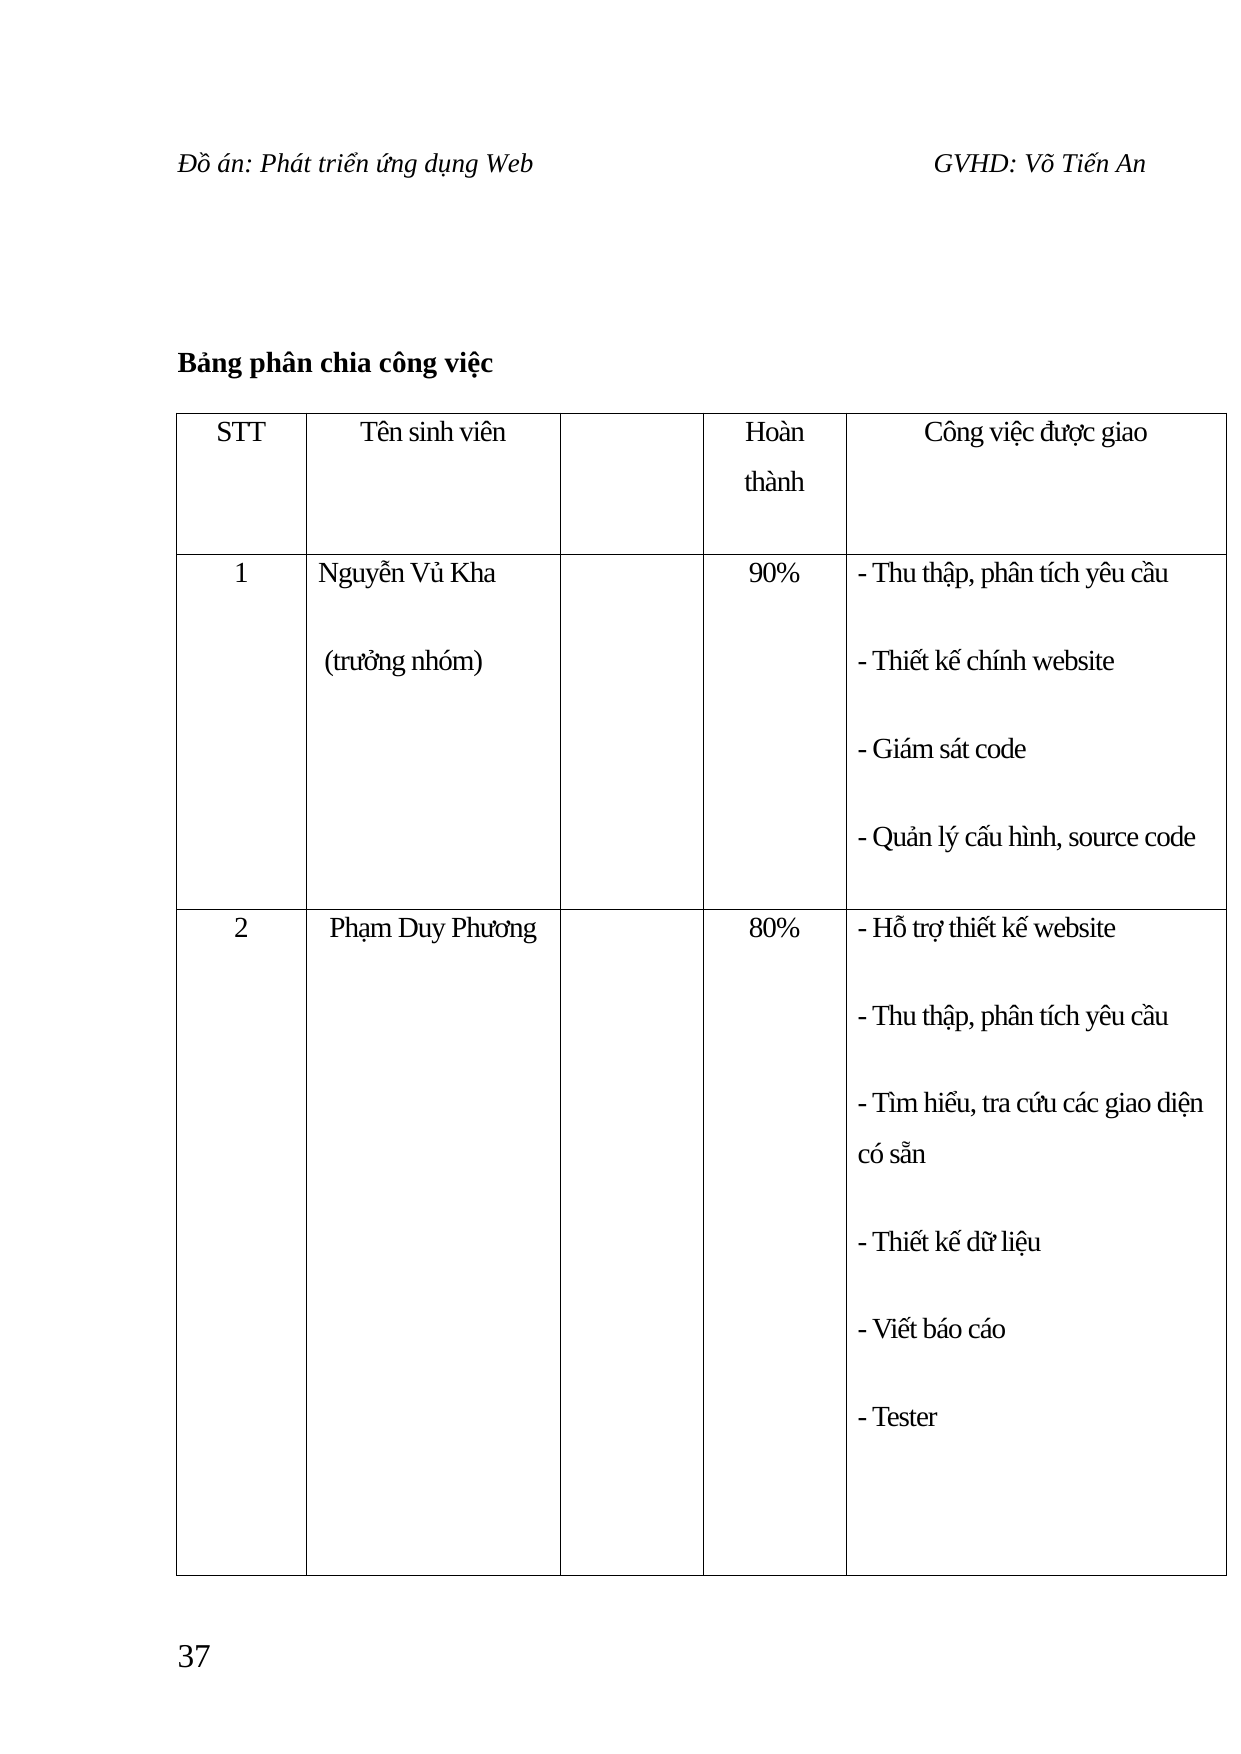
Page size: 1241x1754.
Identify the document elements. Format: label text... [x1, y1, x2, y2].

table_cell 80% [704, 910, 846, 1575]
text Bảng phân chia công việc [177, 346, 1149, 379]
table_header Hoàn thành [704, 414, 846, 554]
table_cell 1 [177, 555, 306, 909]
table_cell Nguyễn Vủ Kha (trưởng nhóm) [307, 555, 560, 909]
table_header [561, 414, 703, 554]
table_cell Phạm Duy Phương [307, 910, 560, 1575]
table_cell 90% [704, 555, 846, 909]
table_header STT [177, 414, 306, 554]
table_cell [561, 910, 703, 1575]
table_header Công việc được giao [847, 414, 1226, 554]
table_cell - Hỗ trợ thiết kế website - Thu thập, phân tích yêu cầu - Tìm hiểu, tra cứu các giao diện có sẵn - Thiết kế dữ liệu - Viết báo cáo - Tester [847, 910, 1226, 1575]
table_cell - Thu thập, phân tích yêu cầu - Thiết kế chính website - Giám sát code - Quản lý cấu hình, source code [847, 555, 1226, 909]
table_header Tên sinh viên [307, 414, 560, 554]
table_cell [561, 555, 703, 909]
table_cell 2 [177, 910, 306, 1575]
